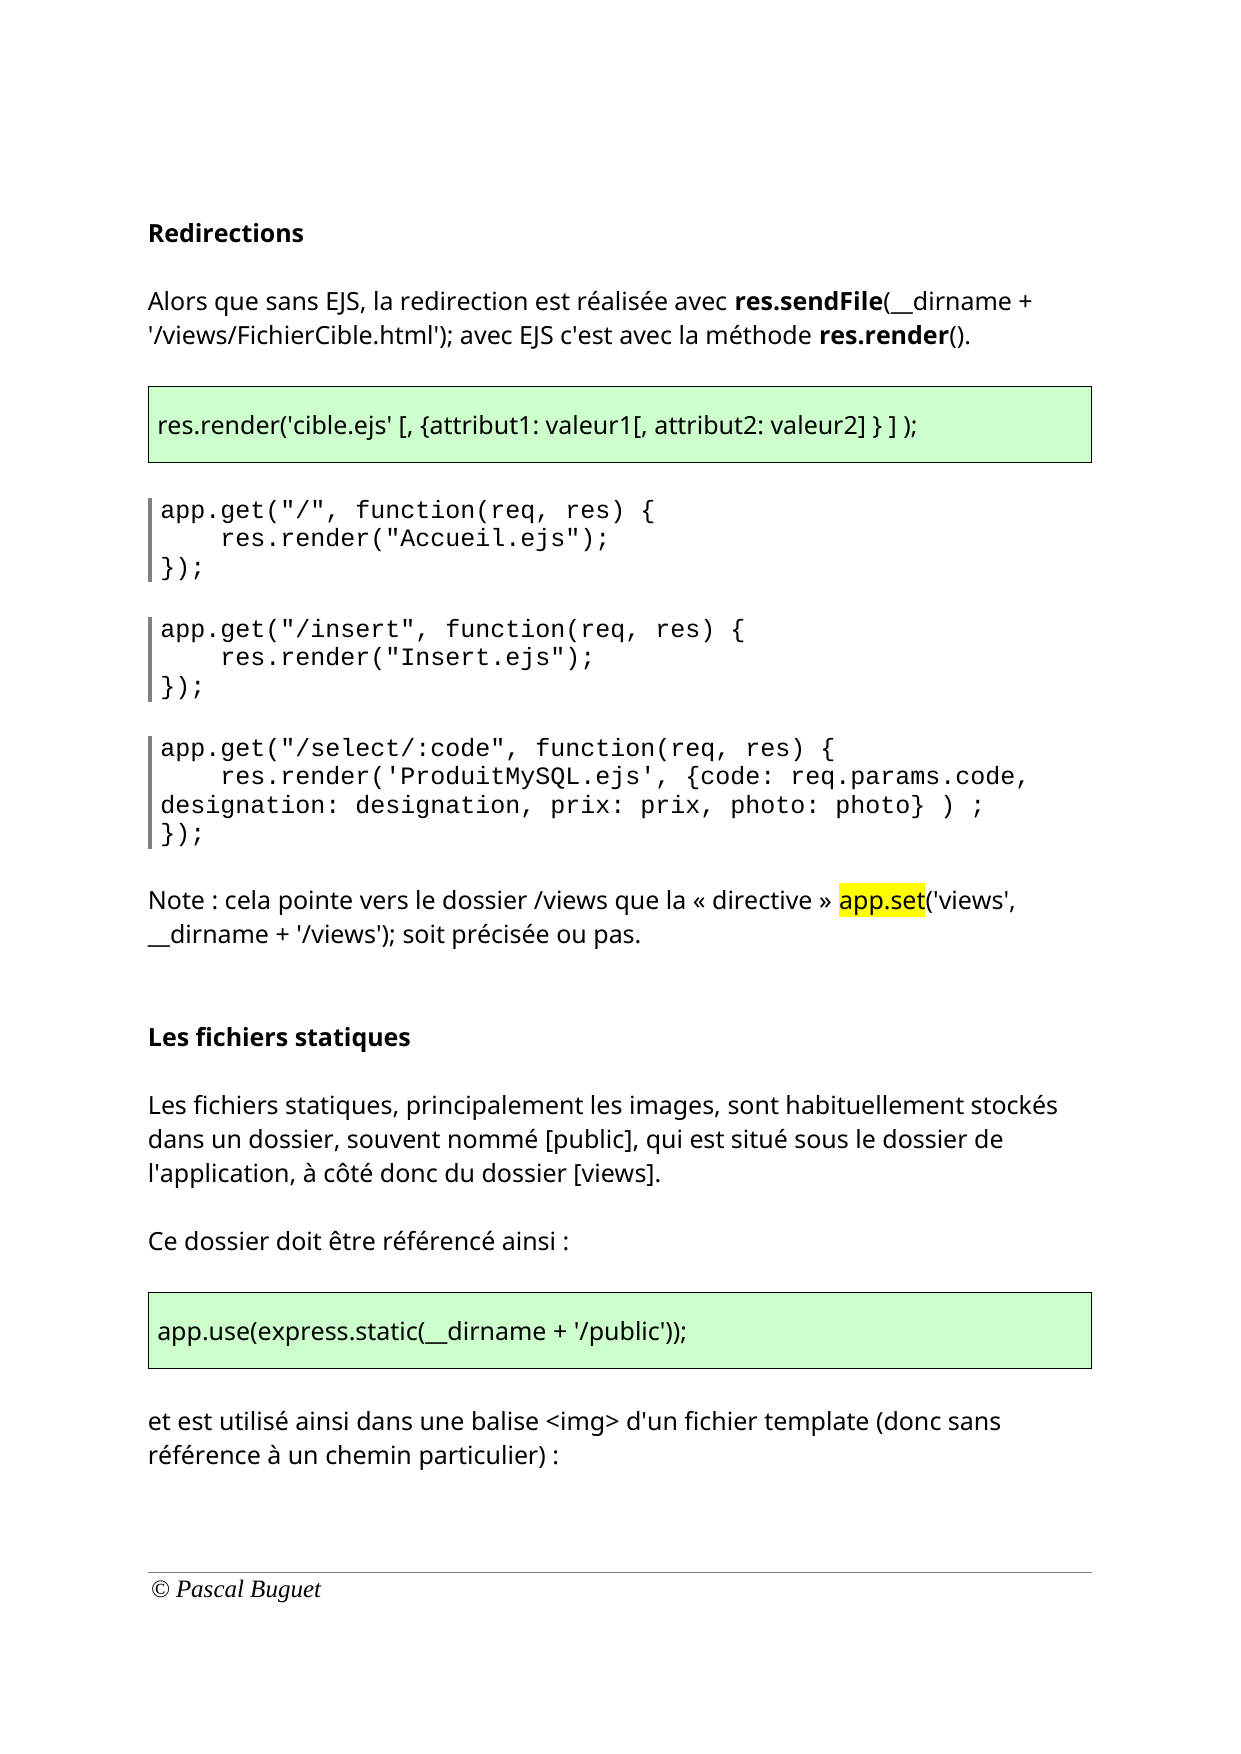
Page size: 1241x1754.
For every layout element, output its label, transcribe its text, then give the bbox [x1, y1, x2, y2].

text res.render("Accueil.ejs"); [152, 526, 1092, 554]
text Ce dossier doit être référencé ainsi : [148, 1224, 1092, 1258]
text Les fichiers statiques, principalement les images, sont habituellement stockés dans un dossier, souvent nommé [public], qui est situé sous le dossier de l'application, à côté donc du dossier [views]. [148, 1087, 1092, 1189]
text res.render("Insert.ejs"); [152, 645, 1092, 673]
text app.get("/select/:code", function(req, res) { [152, 736, 1092, 764]
text }); [152, 821, 1092, 849]
text }); [152, 673, 1092, 702]
text }); [152, 554, 1092, 582]
text et est utilisé ainsi dans une balise <img> d'un fichier template (donc sans référence à un chemin particulier) : [148, 1404, 1092, 1472]
text res.render('ProduitMySQL.ejs', {code: req.params.code, designation: designation, prix: prix, photo: photo} ) ; [152, 764, 1092, 821]
text Note : cela pointe vers le dossier /views que la « directive » app.set('views', __dirname + '/views'); soit précisée ou pas. [148, 883, 1092, 951]
text app.use(express.static(__dirname + '/public')); [149, 1293, 1091, 1368]
text Redirections [148, 215, 1092, 249]
text res.render('cible.ejs' [, {attribut1: valeur1[, attribut2: valeur2] } ] ); [149, 387, 1091, 462]
text app.get("/insert", function(req, res) { [152, 617, 1092, 645]
text Les fichiers statiques [148, 1019, 1092, 1053]
text Alors que sans EJS, la redirection est réalisée avec res.sendFile(__dirname + '/views/FichierCible.html'); avec EJS c'est avec la méthode res.render(). [148, 283, 1092, 352]
text app.get("/", function(req, res) { [148, 497, 1092, 526]
